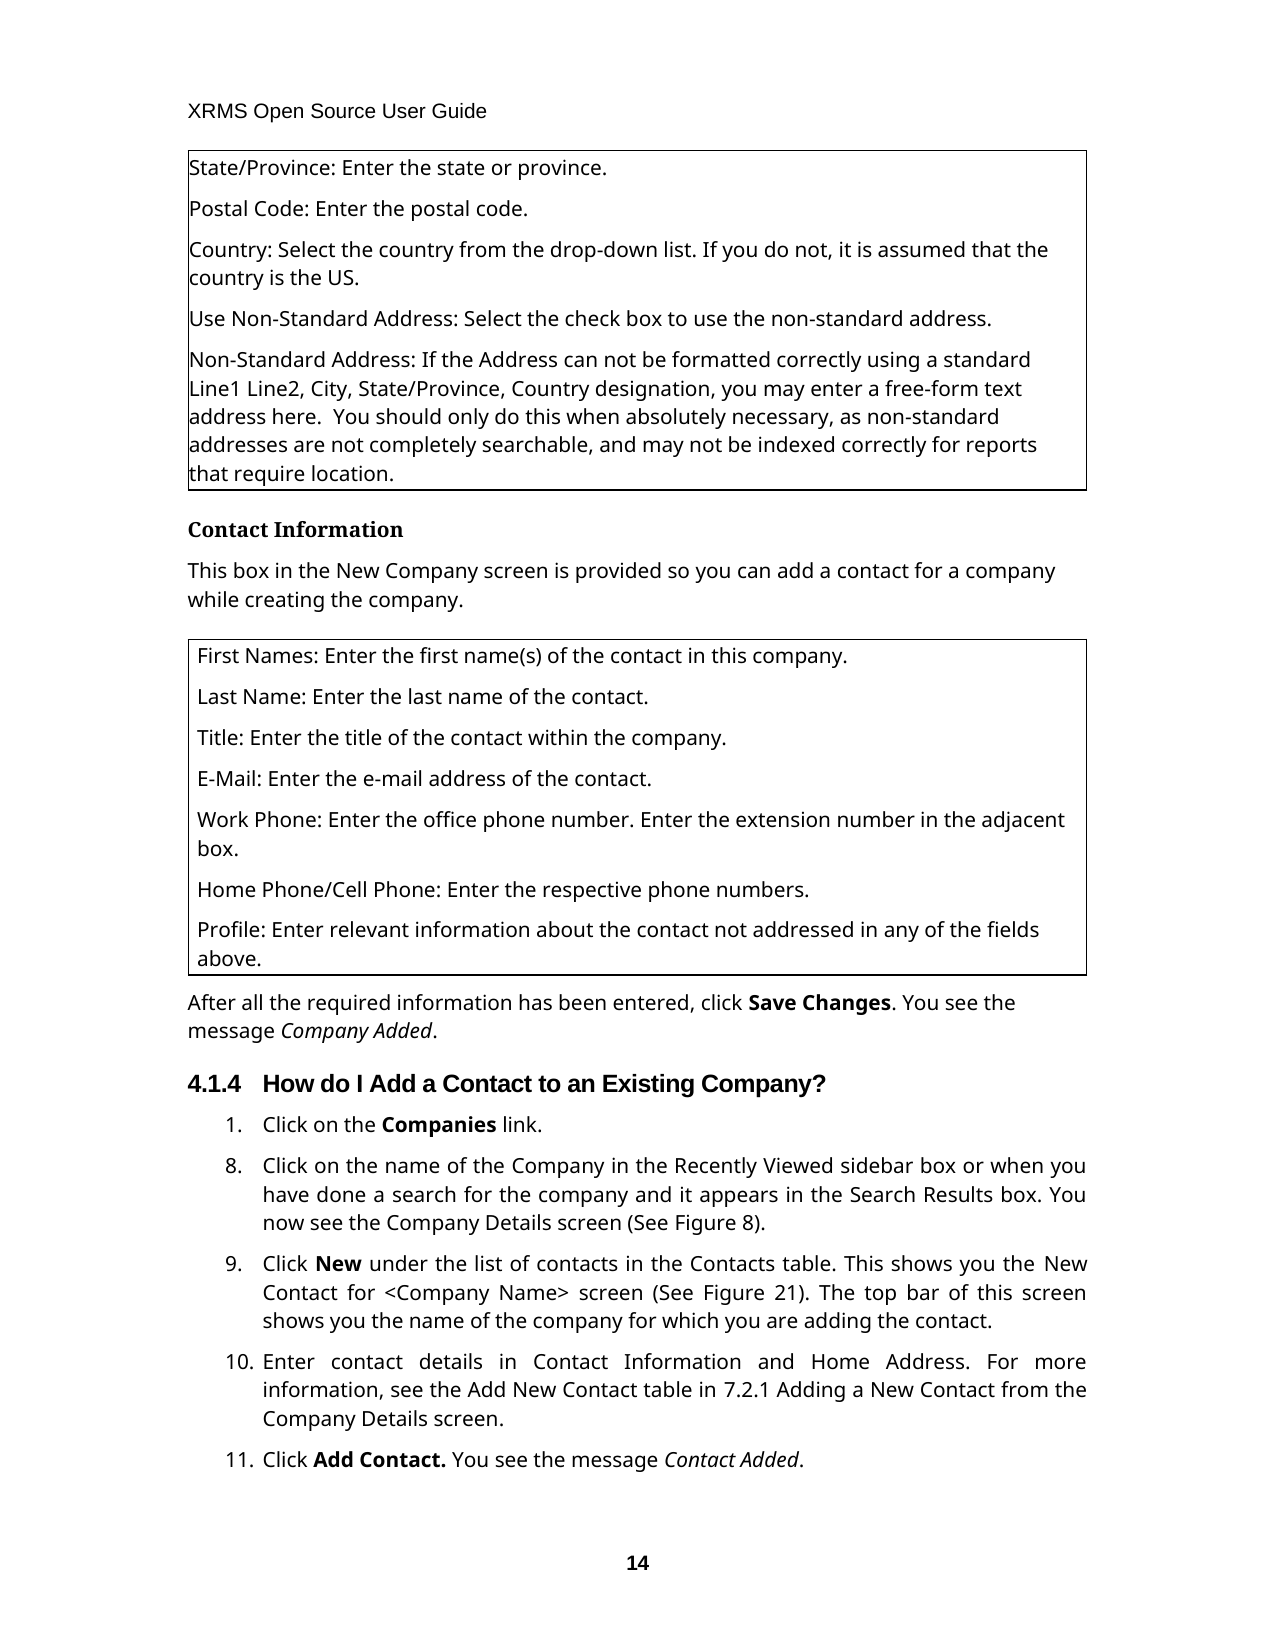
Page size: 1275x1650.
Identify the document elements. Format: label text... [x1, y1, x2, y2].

text After all the required information has been entered, click Save Changes. You see the message Company Added. [187, 988, 1087, 1045]
list Click New under the list of contacts in the Contacts table. This shows you the New Contact for <Company Name> screen (See Figure 21). The top bar of this screen shows you the name of the company for which you are adding the contact. [225, 1249, 1087, 1334]
text Non-Standard Address: If the Address can not be formatted correctly using a standard Line1 Line2, City, State/Province, Country designation, you may enter a free-form text address here. You should only do this when absolutely necessary, as non-standard addresses are not completely searchable, and may not be indexed correctly for reports that require location. [189, 342, 1086, 489]
text Country: Select the country from the drop-down list. If you do not, it is assumed that the country is the US. [189, 232, 1086, 292]
text Contact Information [187, 516, 1087, 544]
subtitle How do I Add a Contact to an Existing Company? [187, 1070, 1087, 1098]
text Profile: Enter relevant information about the contact not addressed in any of the fields above. [189, 912, 1086, 974]
list Enter contact details in Contact Information and Home Address. For more information, see the Add New Contact table in 7.2.1 Adding a New Contact from the Company Details screen. [225, 1347, 1087, 1432]
text First Names: Enter the first name(s) of the contact in this company. [189, 640, 1086, 670]
text Work Phone: Enter the office phone number. Enter the extension number in the adjacent box. [189, 802, 1086, 862]
text This box in the New Company screen is provided so you can add a contact for a company while creating the company. [187, 557, 1087, 613]
text Last Name: Enter the last name of the contact. [189, 679, 1086, 711]
text E-Mail: Enter the e-mail address of the contact. [189, 761, 1086, 793]
list Click on the name of the Company in the Recently Viewed sidebar box or when you have done a search for the company and it appears in the Search Results box. You now see the Company Details screen (See Figure 8). [225, 1151, 1087, 1237]
list Click on the Companies link. [225, 1110, 1087, 1139]
text Use Non-Standard Address: Select the check box to use the non-standard address. [189, 301, 1086, 333]
text Postal Code: Enter the postal code. [189, 191, 1086, 222]
text Home Phone/Cell Phone: Enter the respective phone numbers. [189, 872, 1086, 903]
list Click Add Contact. You see the message Contact Added. [225, 1445, 1087, 1473]
text State/Province: Enter the state or province. [189, 151, 1086, 182]
text Title: Enter the title of the contact within the company. [189, 720, 1086, 752]
